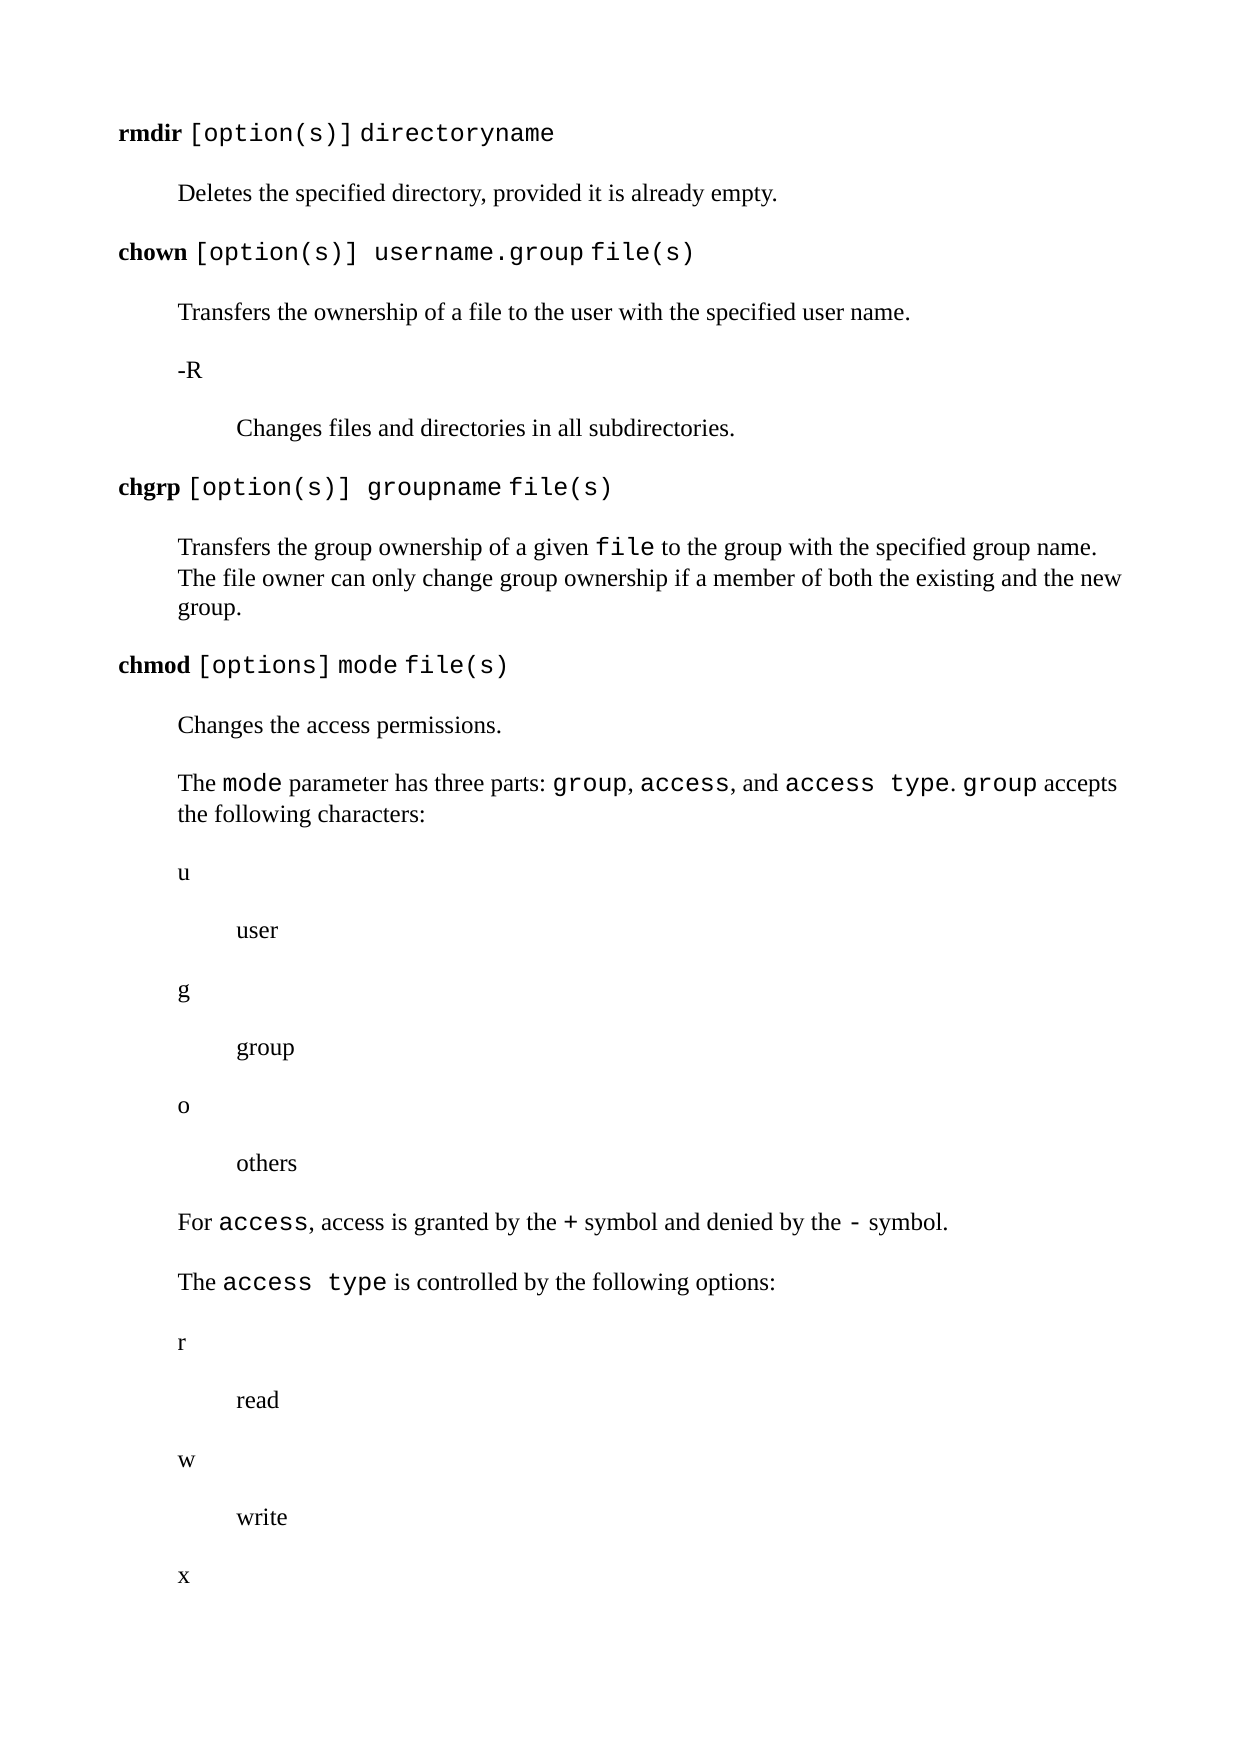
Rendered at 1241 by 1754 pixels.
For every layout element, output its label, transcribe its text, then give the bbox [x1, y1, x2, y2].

subtitle chmod [options] mode file(s) [118, 650, 1122, 681]
subtitle o [177, 1090, 1122, 1119]
subtitle rmdir [option(s)] directoryname [118, 118, 1122, 149]
subtitle x [177, 1560, 1122, 1589]
list Changes files and directories in all subdirectories. [236, 413, 1122, 442]
subtitle chgrp [option(s)] groupname file(s) [118, 472, 1122, 502]
list Changes the access permissions. [177, 710, 1122, 739]
list group [236, 1032, 1122, 1061]
list For access, access is granted by the + symbol and denied by the - symbol. [177, 1207, 1122, 1238]
subtitle g [177, 974, 1122, 1003]
subtitle r [177, 1327, 1122, 1356]
subtitle chown [option(s)] username.group file(s) [118, 237, 1122, 267]
list read [236, 1386, 1122, 1414]
subtitle u [177, 857, 1122, 886]
list write [236, 1502, 1122, 1531]
list Transfers the ownership of a file to the user with the specified user name. [177, 297, 1122, 326]
list The access type is controlled by the following options: [177, 1267, 1122, 1298]
list user [236, 916, 1122, 944]
subtitle w [177, 1444, 1122, 1473]
list others [236, 1148, 1122, 1177]
list The mode parameter has three parts: group, access, and access type. group accepts the following characters: [177, 768, 1122, 828]
list Transfers the group ownership of a given file to the group with the specified group name. The file owner can only change group ownership if a member of both the existing and the new group. [177, 532, 1122, 620]
list Deletes the specified directory, provided it is already empty. [177, 178, 1122, 207]
subtitle -R [177, 355, 1122, 384]
